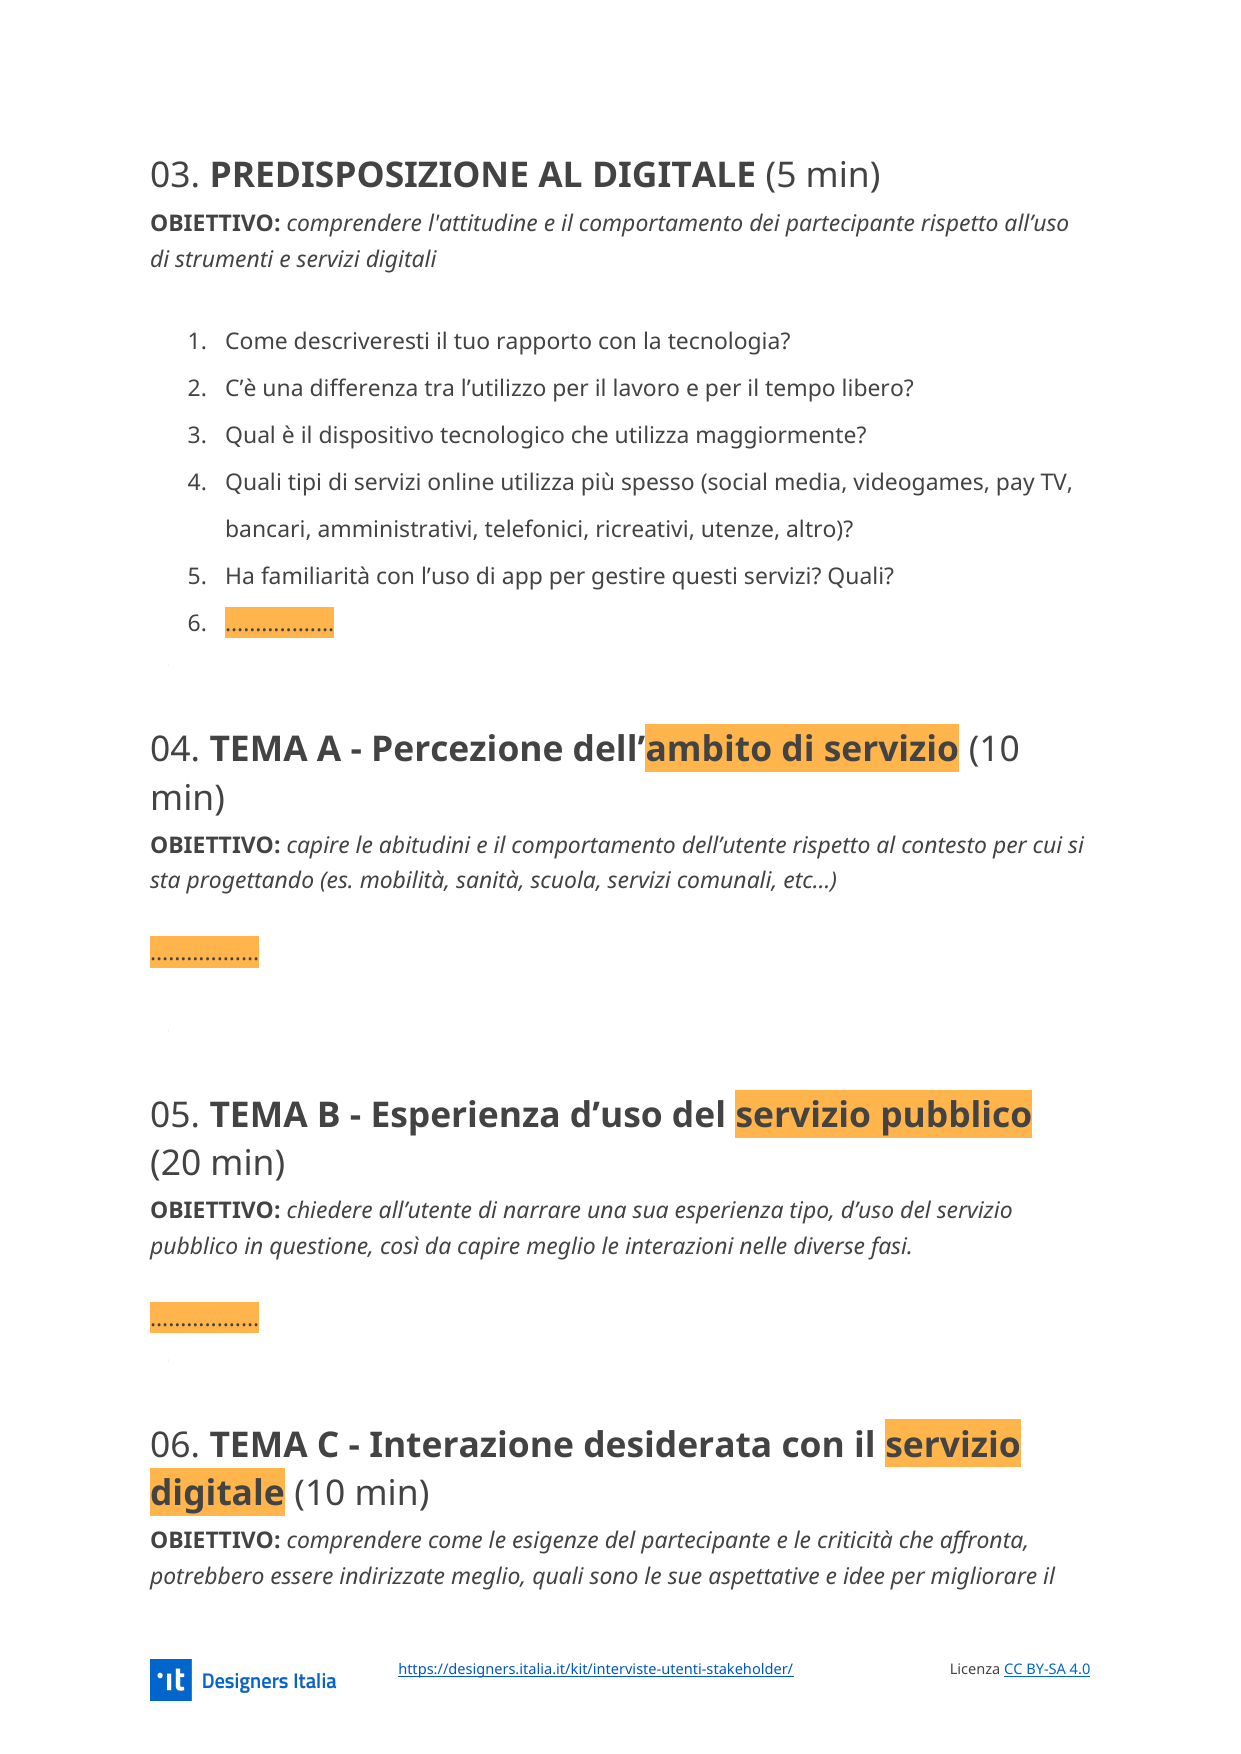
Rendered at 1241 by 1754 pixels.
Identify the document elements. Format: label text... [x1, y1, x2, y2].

text ………...…… [150, 936, 1078, 968]
list C’è una differenza tra l’utilizzo per il lavoro e per il tempo libero? [187, 372, 1090, 403]
list Ha familiarità con l’uso di app per gestire questi servizi? Quali? [187, 560, 1090, 591]
subtitle 03. PREDISPOSIZIONE AL DIGITALE (5 min) [150, 150, 1052, 198]
text OBIETTIVO: capire le abitudini e il comportamento dell’utente rispetto al contesto per cui si sta progettando (es. mobilità, sanità, scuola, servizi comunali, etc…) [150, 828, 1090, 896]
subtitle 06. TEMA C - Interazione desiderata con il servizio digitale (10 min) [150, 1419, 1052, 1516]
list Come descriveresti il tuo rapporto con la tecnologia? [187, 325, 1090, 357]
list ………...…… [187, 607, 1078, 638]
text OBIETTIVO: comprendere l'attitudine e il comportamento dei partecipante rispetto all’uso di strumenti e servizi digitali [150, 207, 1090, 274]
text OBIETTIVO: comprendere come le esigenze del partecipante e le criticità che affronta, potrebbero essere indirizzate meglio, quali sono le sue aspettative e idee per migliorare il [150, 1524, 1090, 1591]
text ………...…… [150, 1302, 1078, 1333]
picture [150, 1659, 347, 1701]
subtitle 05. TEMA B - Esperienza d’uso del servizio pubblico (20 min) [150, 1089, 1052, 1186]
subtitle 04. TEMA A - Percezione dell’ambito di servizio (10 min) [150, 724, 1052, 820]
list Quali tipi di servizi online utilizza più spesso (social media, videogames, pay TV, bancari, amministrativi, telefonici, ricreativi, utenze, altro)? [187, 466, 1090, 544]
list Qual è il dispositivo tecnologico che utilizza maggiormente? [187, 419, 1090, 450]
text OBIETTIVO: chiedere all’utente di narrare una sua esperienza tipo, d’uso del servizio pubblico in questione, così da capire meglio le interazioni nelle diverse fasi. [150, 1194, 1090, 1261]
